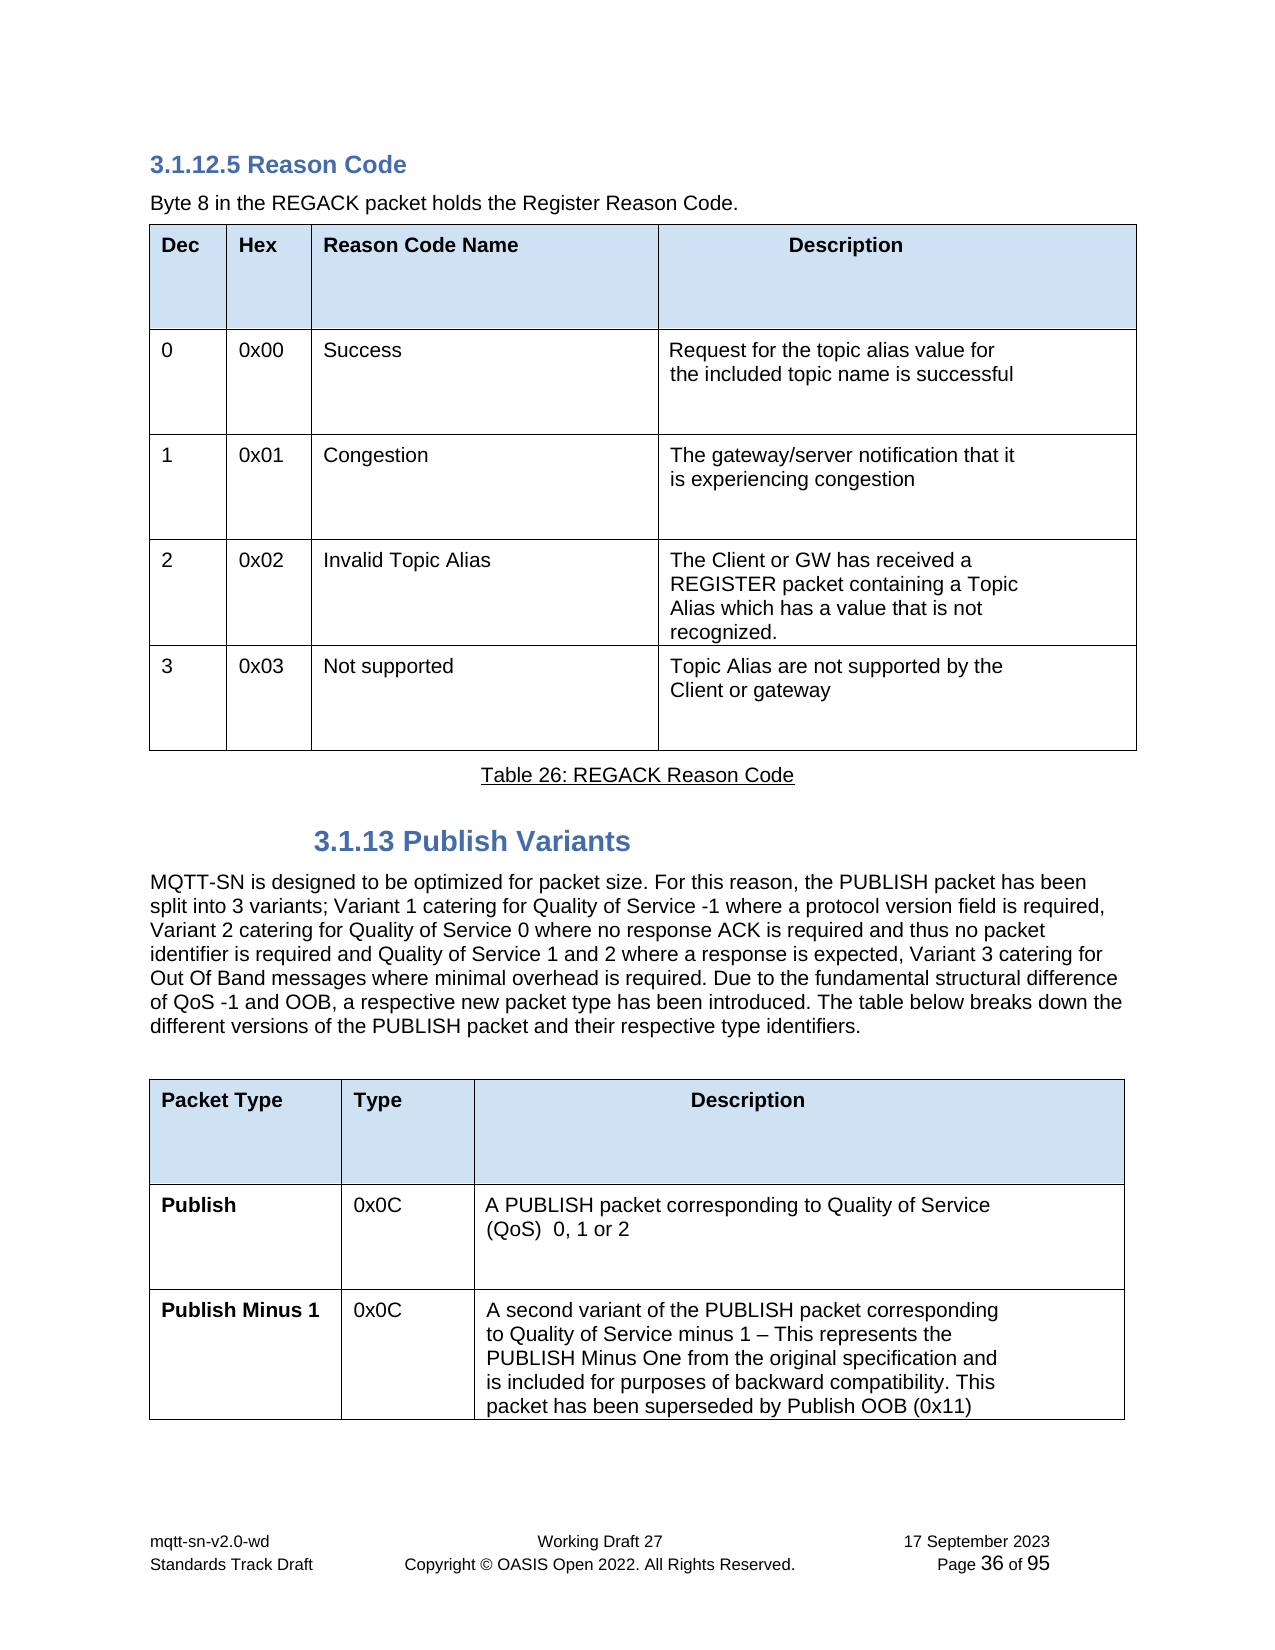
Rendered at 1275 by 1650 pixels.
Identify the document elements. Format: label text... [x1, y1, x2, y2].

text Table 26: REGACK Reason Code [150, 763, 1125, 787]
table_cell 0x00 [227, 330, 311, 433]
table_header Description [475, 1080, 1124, 1183]
table_cell Topic Alias are not supported by the Client or gateway [659, 646, 1136, 750]
table_cell 0x02 [227, 540, 311, 645]
table_cell The gateway/server notification that it is experiencing congestion [659, 435, 1136, 538]
table_header Description [659, 225, 1136, 328]
table_cell A PUBLISH packet corresponding to Quality of Service (QoS) 0, 1 or 2 [475, 1185, 1124, 1288]
table_cell The Client or GW has received a REGISTER packet containing a Topic Alias which has a value that is not recognized. [659, 540, 1136, 645]
table_cell Invalid Topic Alias [312, 540, 658, 645]
text MQTT-SN is designed to be optimized for packet size. For this reason, the PUBLISH packet has been split into 3 variants; Variant 1 catering for Quality of Service -1 where a protocol version field is required, Variant 2 catering for Quality of Service 0 where no response ACK is required and thus no packet identifier is required and Quality of Service 1 and 2 where a response is expected, Variant 3 catering for Out Of Band messages where minimal overhead is required. Due to the fundamental structural difference of QoS -1 and OOB, a respective new packet type has been introduced. The table below breaks down the different versions of the PUBLISH packet and their respective type identifiers. [150, 870, 1125, 1038]
table_cell 0x01 [227, 435, 311, 538]
table_cell 0 [150, 330, 226, 433]
table_cell 3 [150, 646, 226, 750]
table_header Dec [150, 225, 226, 328]
table_cell 2 [150, 540, 226, 645]
table_header Reason Code Name [312, 225, 658, 328]
table_header Type [342, 1080, 474, 1183]
table_cell Publish Minus 1 [150, 1290, 341, 1419]
table_cell Congestion [312, 435, 658, 538]
table_cell 0x03 [227, 646, 311, 750]
table_cell Request for the topic alias value for the included topic name is successful [659, 330, 1136, 433]
table_cell 0x0C [342, 1185, 474, 1288]
table_header Packet Type [150, 1080, 341, 1183]
table_cell A second variant of the PUBLISH packet corresponding to Quality of Service minus 1 – This represents the PUBLISH Minus One from the original specification and is included for purposes of backward compatibility. This packet has been superseded by Publish OOB (0x11) [475, 1290, 1124, 1419]
table_cell 0x0C [342, 1290, 474, 1419]
subtitle 3.1.12.5 Reason Code [150, 150, 1124, 179]
table_cell Publish [150, 1185, 341, 1288]
table_header Hex [227, 225, 311, 328]
text Byte 8 in the REGACK packet holds the Register Reason Code. [150, 191, 1125, 215]
subtitle 3.1.13 Publish Variants [313, 824, 1125, 858]
table_cell Success [312, 330, 658, 433]
table_cell Not supported [312, 646, 658, 750]
table_cell 1 [150, 435, 226, 538]
